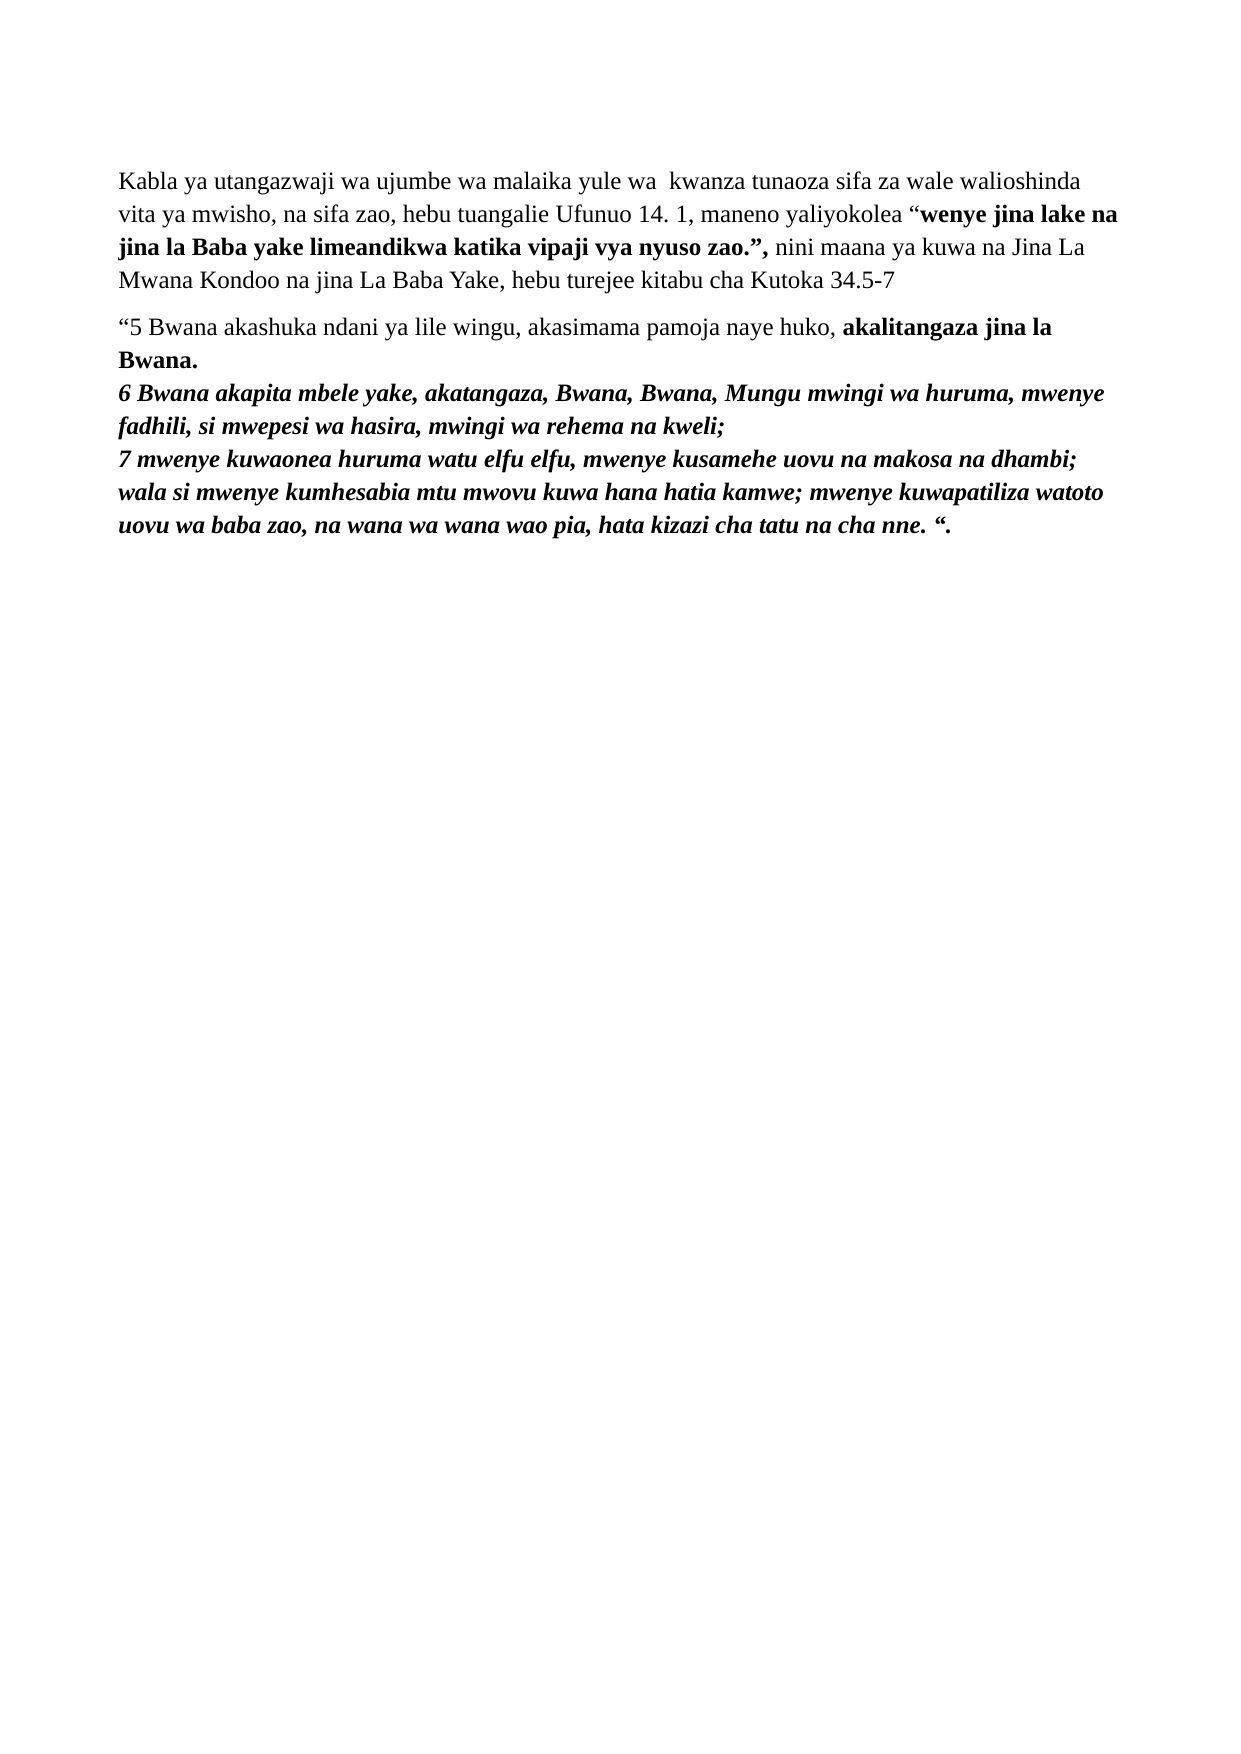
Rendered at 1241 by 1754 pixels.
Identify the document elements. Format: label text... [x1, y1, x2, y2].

text Kabla ya utangazwaji wa ujumbe wa malaika yule wa kwanza tunaoza sifa za wale walioshinda vita ya mwisho, na sifa zao, hebu tuangalie Ufunuo 14. 1, maneno yaliyokolea “wenye jina lake na jina la Baba yake limeandikwa katika vipaji vya nyuso zao.”, nini maana ya kuwa na Jina La Mwana Kondoo na jina La Baba Yake, hebu turejee kitabu cha Kutoka 34.5-7 [118, 166, 1122, 293]
text “5 Bwana akashuka ndani ya lile wingu, akasimama pamoja naye huko, akalitangaza jina la Bwana. 6 Bwana akapita mbele yake, akatangaza, Bwana, Bwana, Mungu mwingi wa huruma, mwenye fadhili, si mwepesi wa hasira, mwingi wa rehema na kweli; 7 mwenye kuwaonea huruma watu elfu elfu, mwenye kusamehe uovu na makosa na dhambi; wala si mwenye kumhesabia mtu mwovu kuwa hana hatia kamwe; mwenye kuwapatiliza watoto uovu wa baba zao, na wana wa wana wao pia, hata kizazi cha tatu na cha nne. “. [118, 312, 1122, 539]
